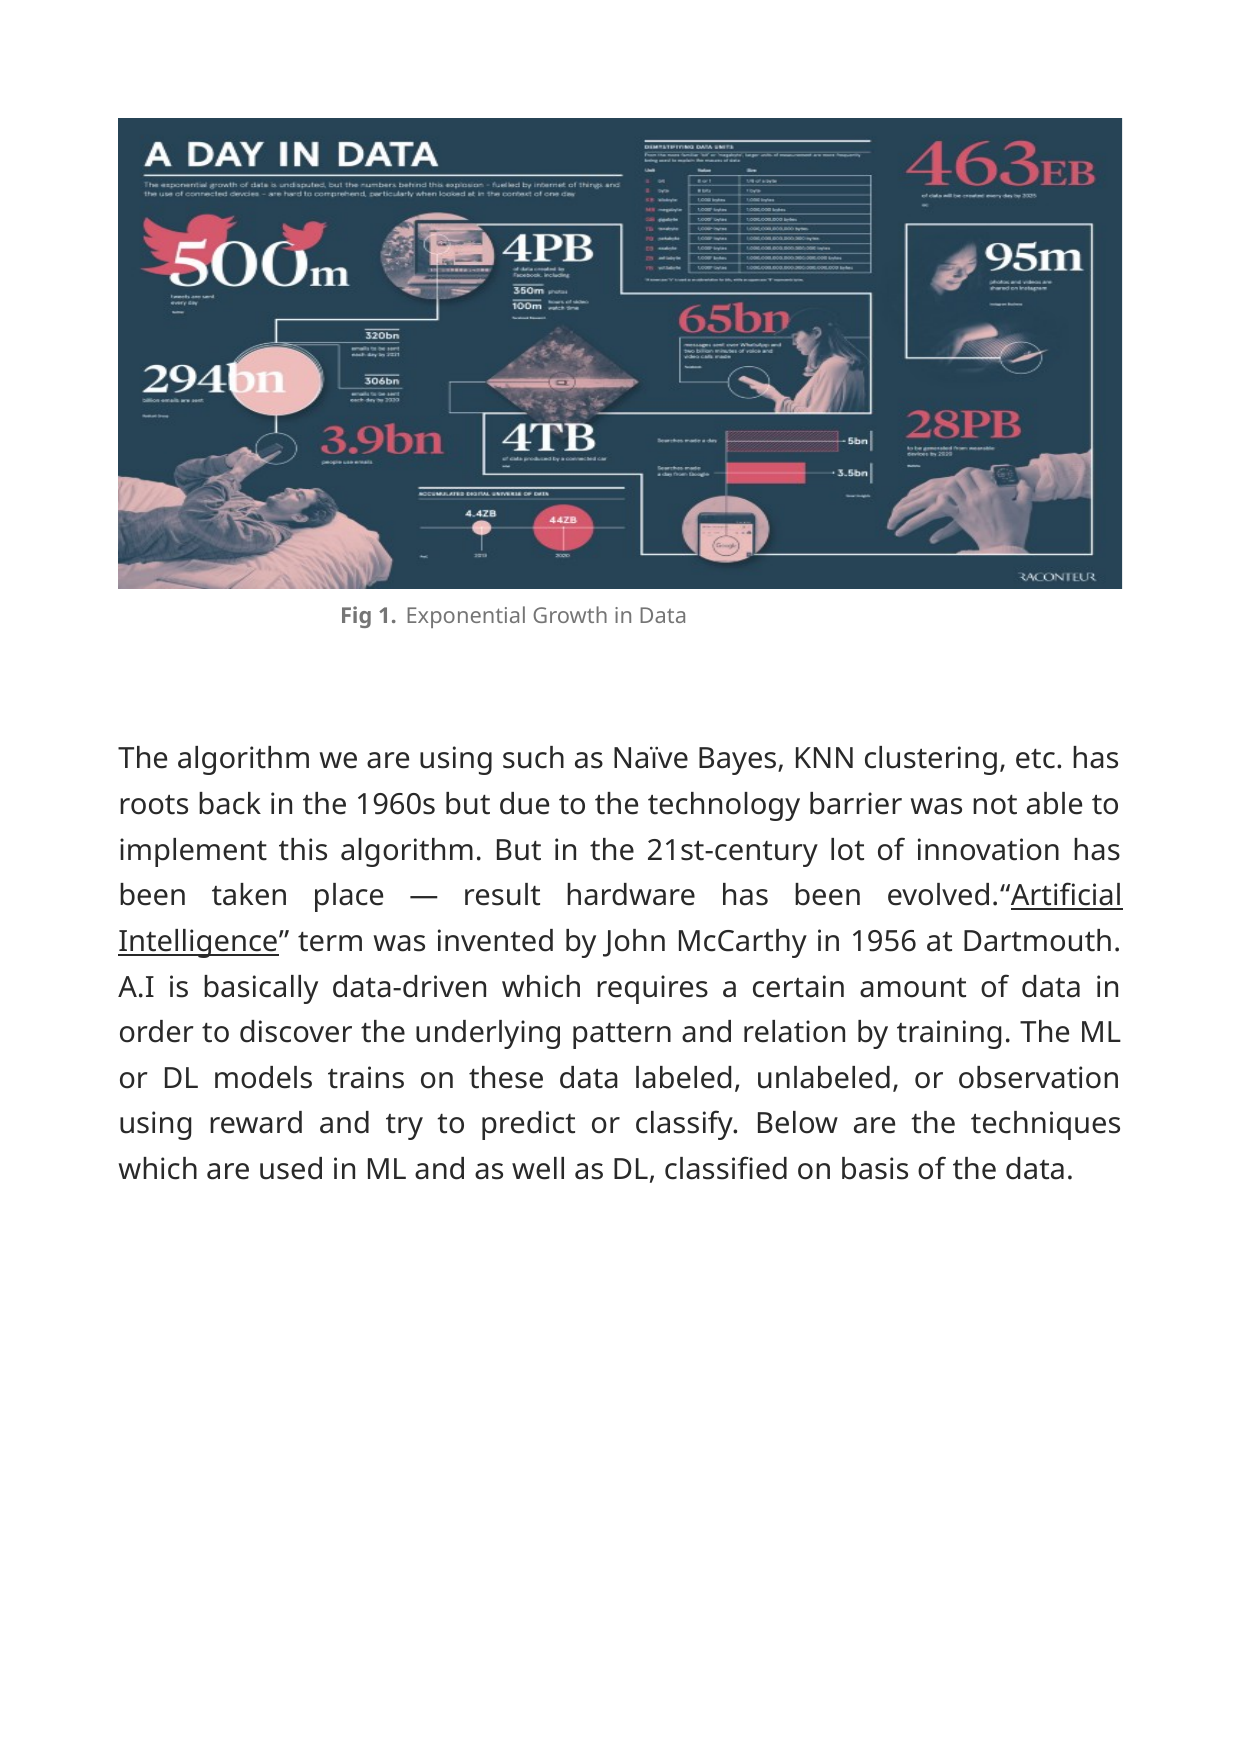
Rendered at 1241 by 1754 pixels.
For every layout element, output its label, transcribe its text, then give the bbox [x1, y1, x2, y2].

picture [118, 118, 1123, 589]
text The algorithm we are using such as Naïve Bayes, KNN clustering, etc. has roots back in the 1960s but due to the technology barrier was not able to implement this algorithm. But in the 21st-century lot of innovation has been taken place — result hardware has been evolved.“Artificial Intelligence” term was invented by John McCarthy in 1956 at Dartmouth. A.I is basically data-driven which requires a certain amount of data in order to discover the underlying pattern and relation by training. The ML or DL models trains on these data labeled, unlabeled, or observation using reward and try to predict or classify. Below are the techniques which are used in ML and as well as DL, classified on basis of the data. [118, 738, 1122, 1188]
text Fig 1. Exponential Growth in Data [118, 589, 1122, 633]
